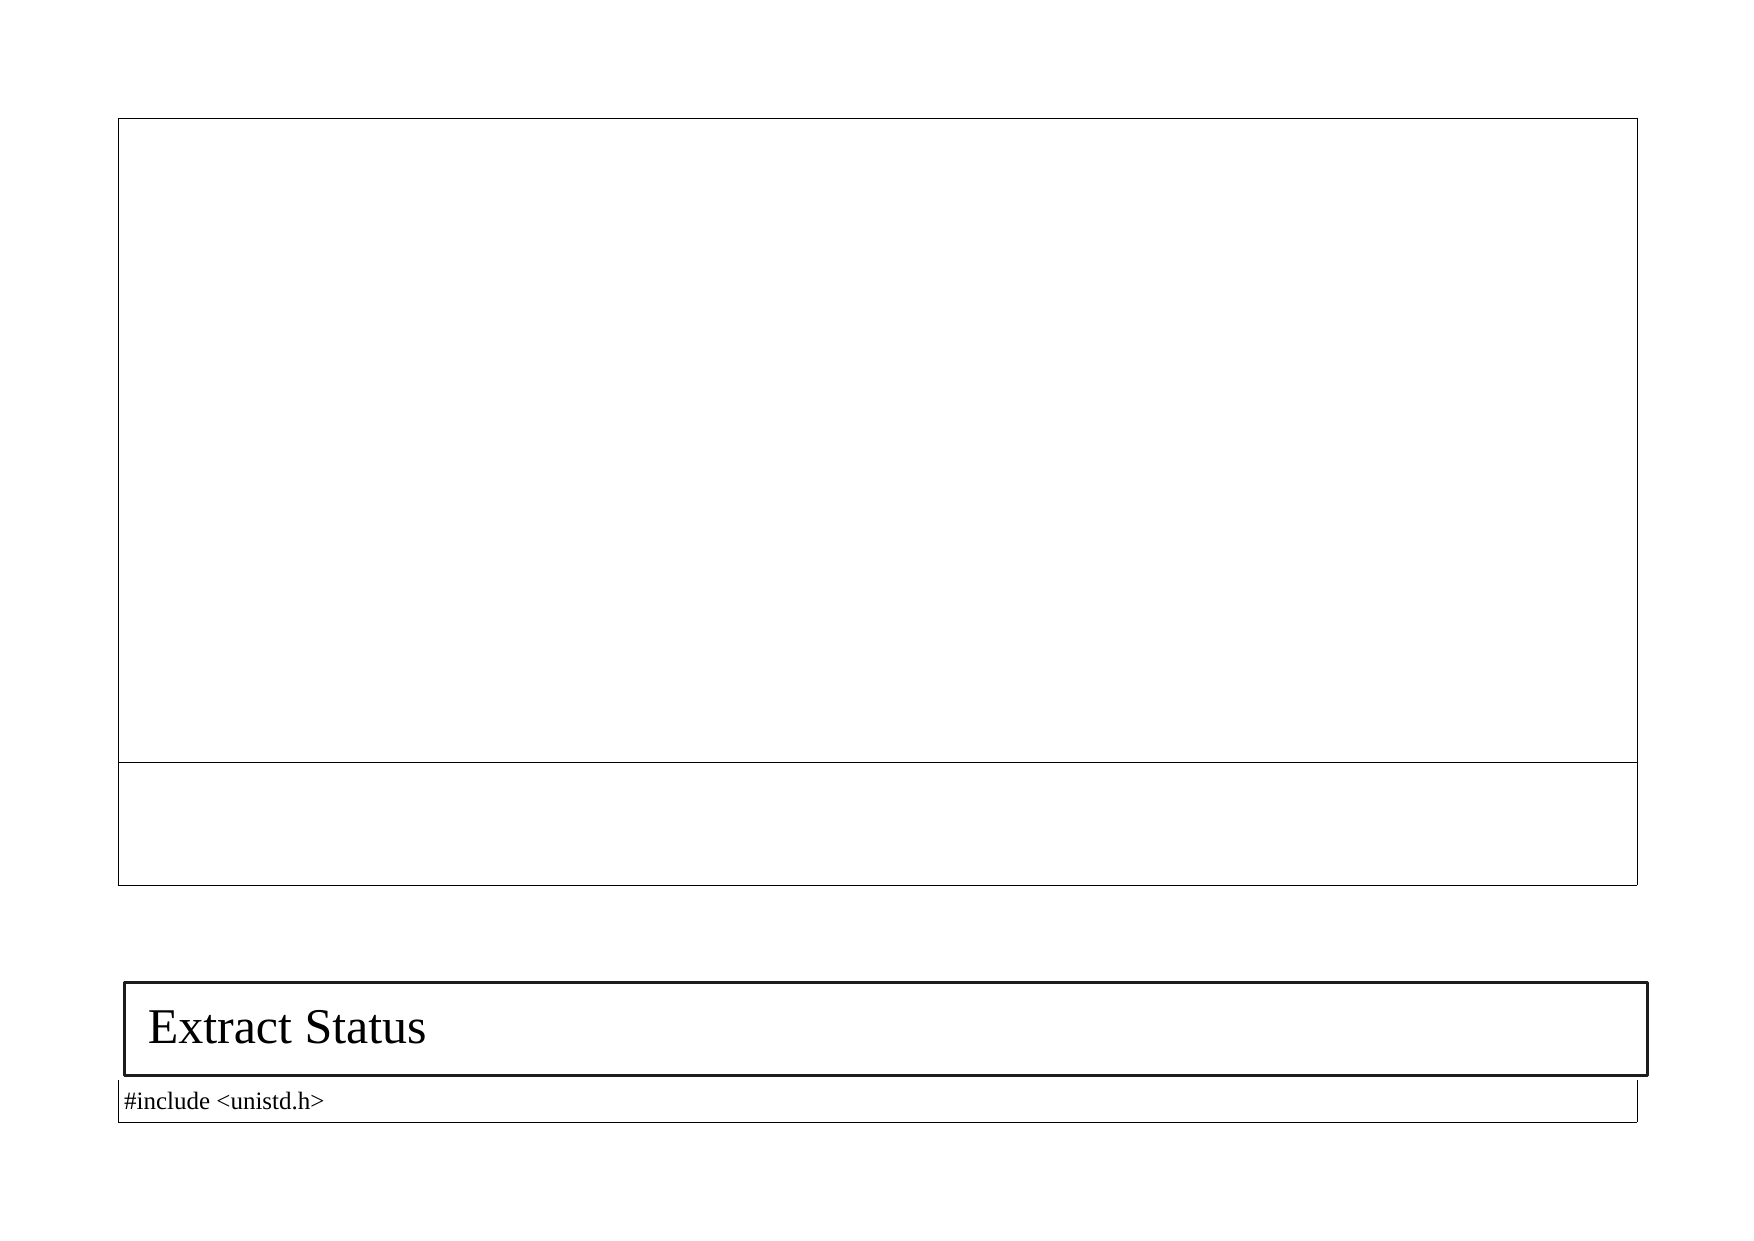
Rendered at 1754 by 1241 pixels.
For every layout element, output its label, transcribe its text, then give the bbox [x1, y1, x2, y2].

table_header [119, 119, 1637, 762]
table_cell [119, 763, 1637, 885]
table_header #include <unistd.h> [119, 1080, 1637, 1122]
text Extract Status [148, 997, 1636, 1054]
